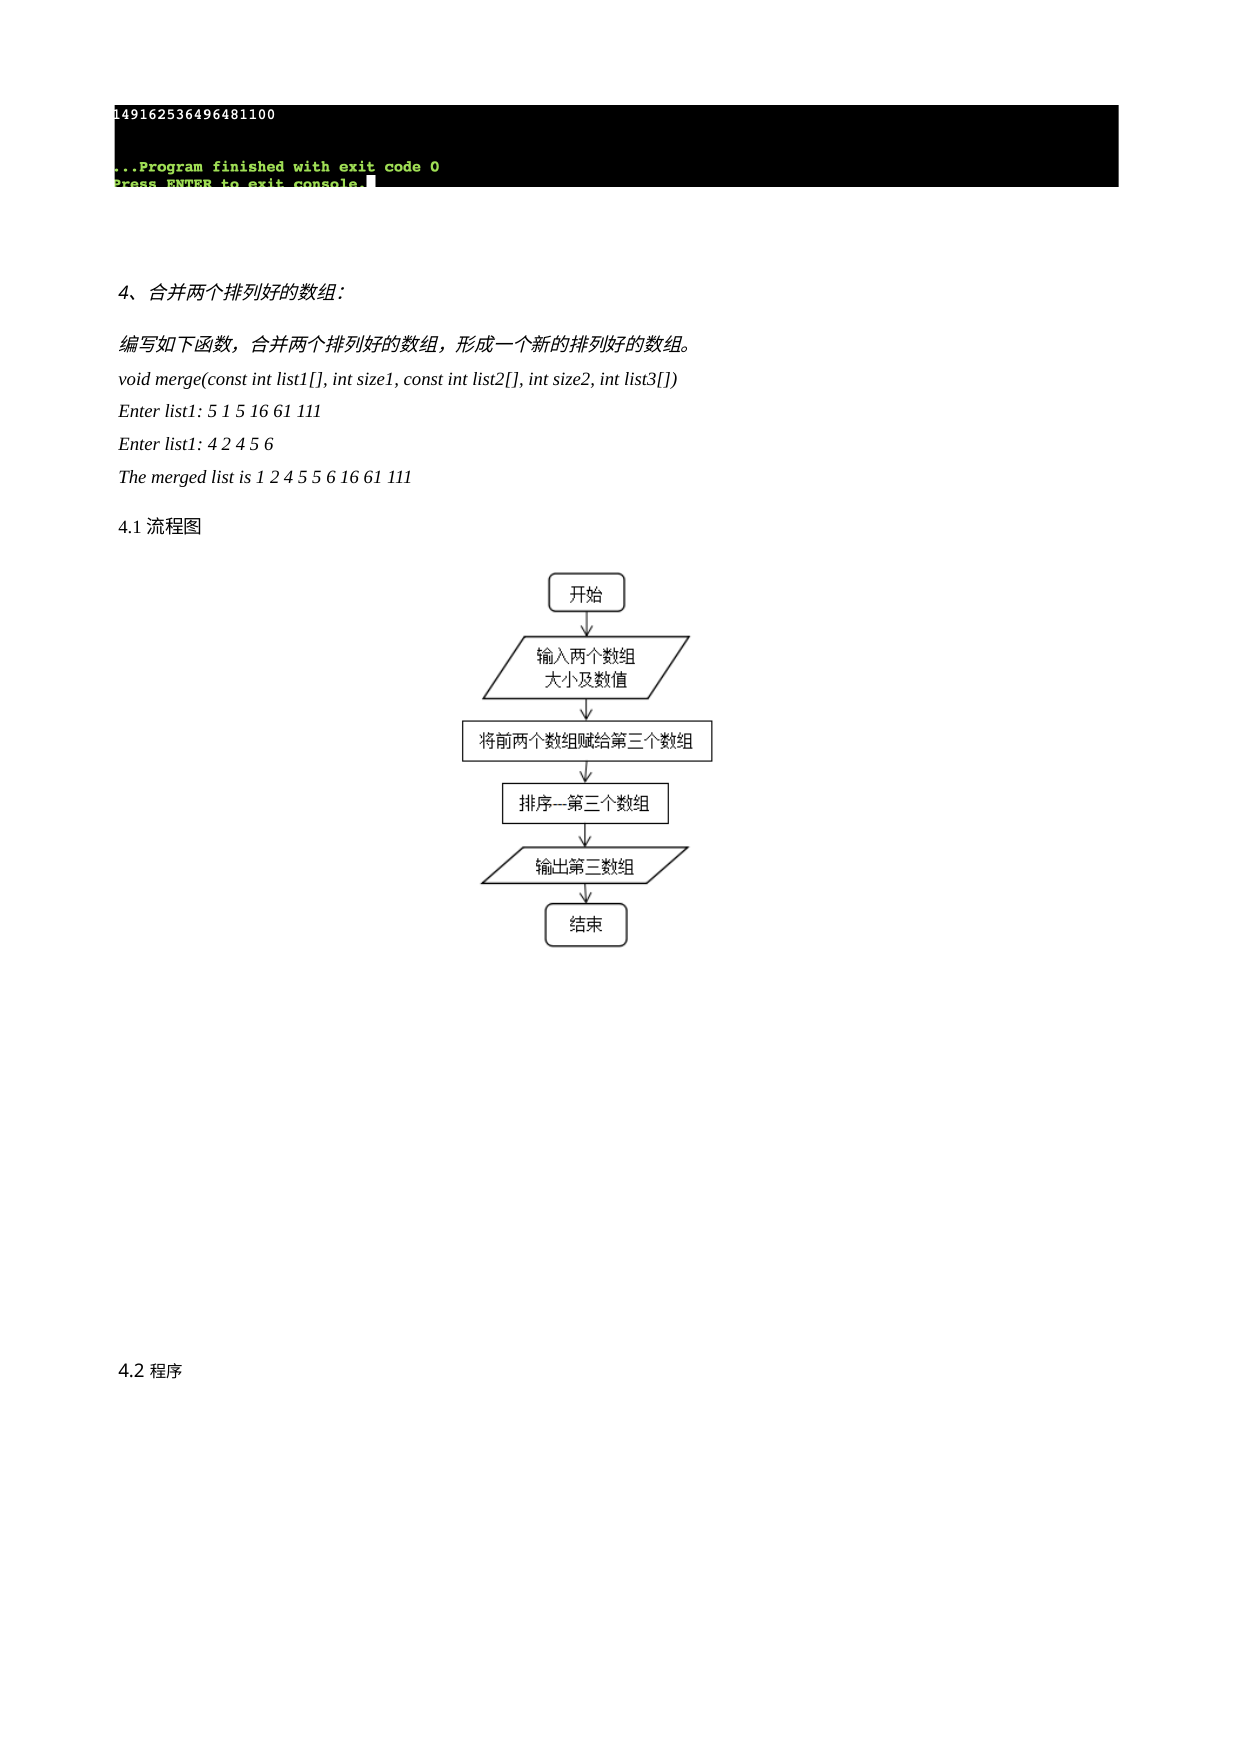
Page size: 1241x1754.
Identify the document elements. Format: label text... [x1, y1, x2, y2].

text 4.1 流程图 [118, 506, 1122, 539]
text Enter list1: 4 2 4 5 6 [118, 422, 1122, 455]
text 4.2 程序 [118, 1350, 1122, 1383]
text Enter list1: 5 1 5 16 61 111 [118, 389, 1122, 422]
text The merged list is 1 2 4 5 5 6 16 61 111 [118, 455, 1122, 488]
picture [114, 105, 1119, 187]
text 4、合并两个排列好的数组： [118, 278, 1122, 305]
picture [441, 557, 736, 963]
text 编写如下函数，合并两个排列好的数组，形成一个新的排列好的数组。 [118, 323, 1122, 356]
text void merge(const int list1[], int size1, const int list2[], int size2, int list3[]) [118, 356, 1122, 389]
